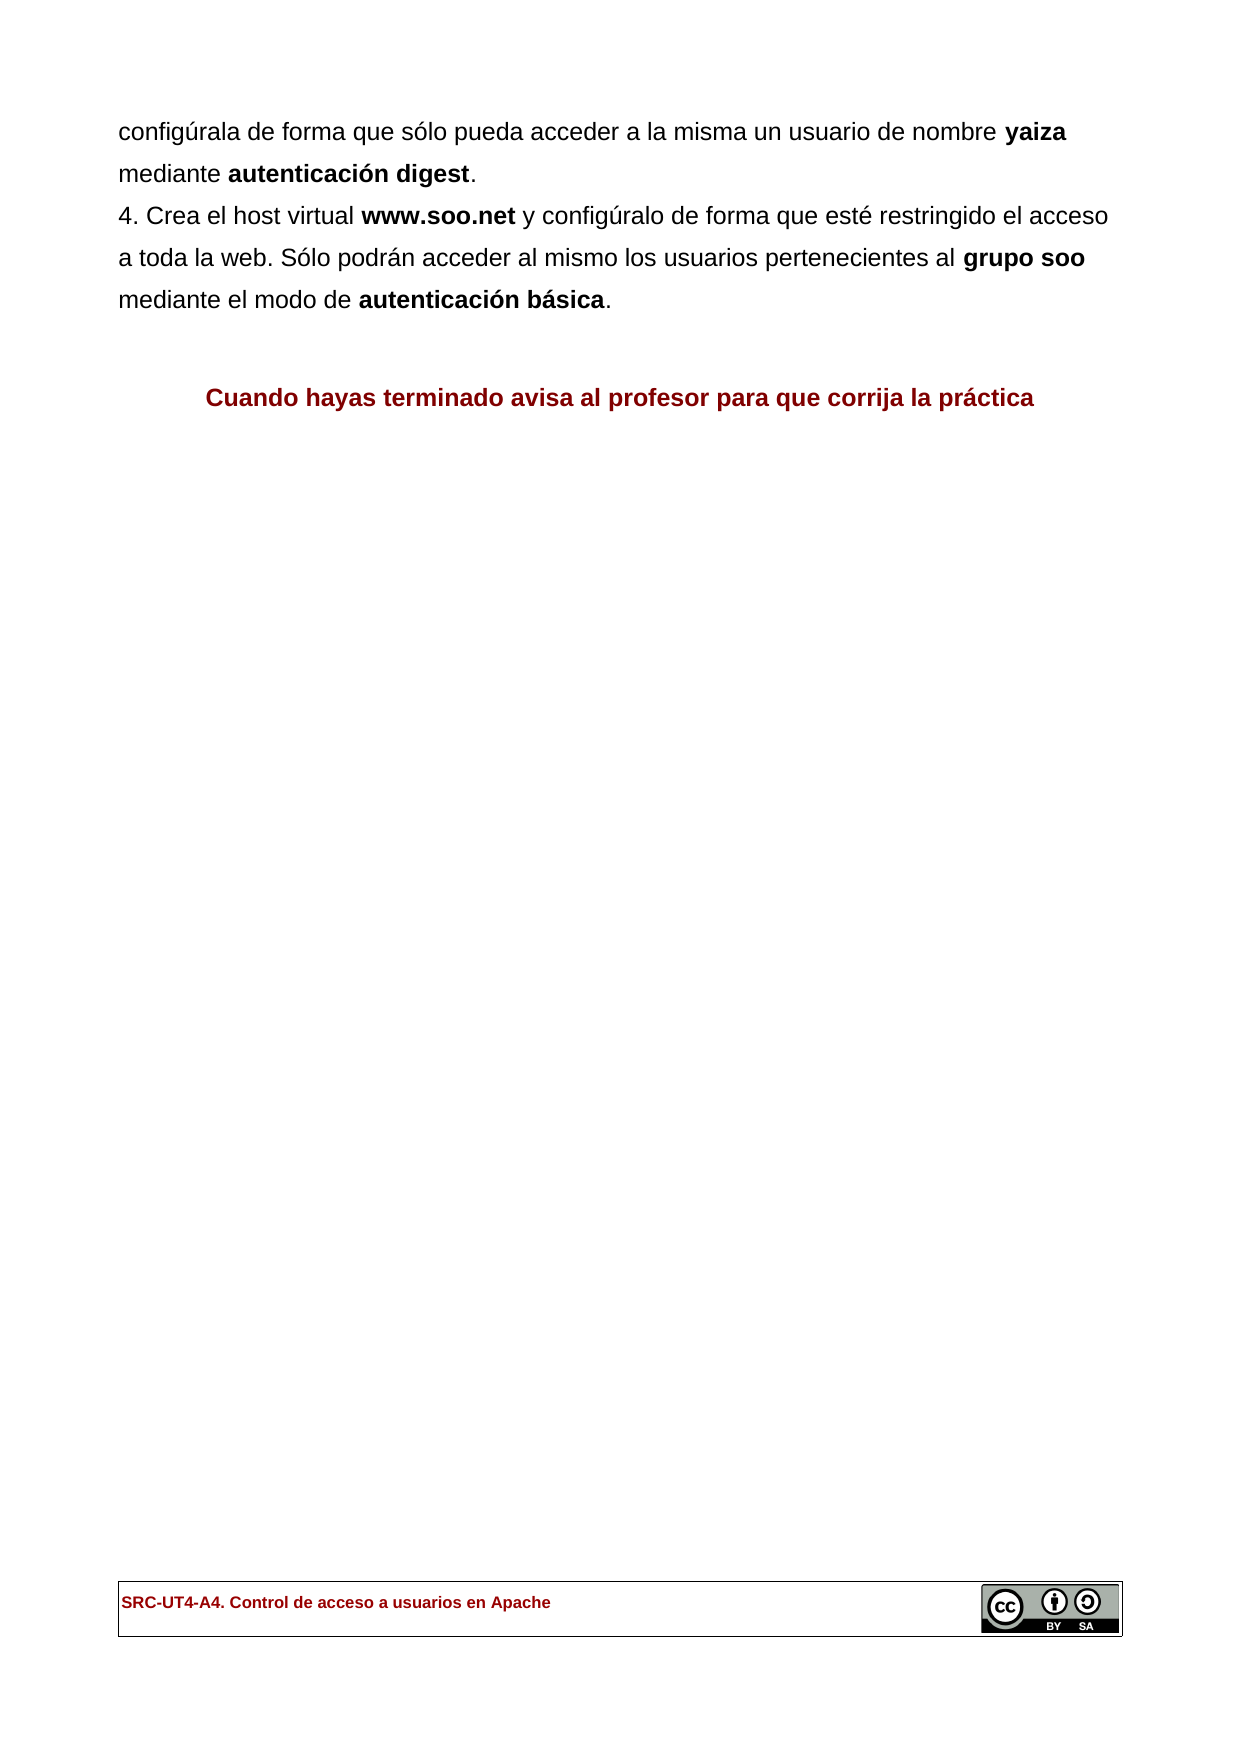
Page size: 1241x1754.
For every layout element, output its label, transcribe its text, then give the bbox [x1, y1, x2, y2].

picture [981, 1584, 1119, 1633]
text configúrala de forma que sólo pueda acceder a la misma un usuario de nombre yaiza mediante autenticación digest. [118, 118, 1122, 188]
text 4. Crea el host virtual www.soo.net y configúralo de forma que esté restringido el acceso a toda la web. Sólo podrán acceder al mismo los usuarios pertenecientes al grupo soo mediante el modo de autenticación básica. [118, 202, 1122, 313]
text Cuando hayas terminado avisa al profesor para que corrija la práctica [118, 383, 1122, 411]
